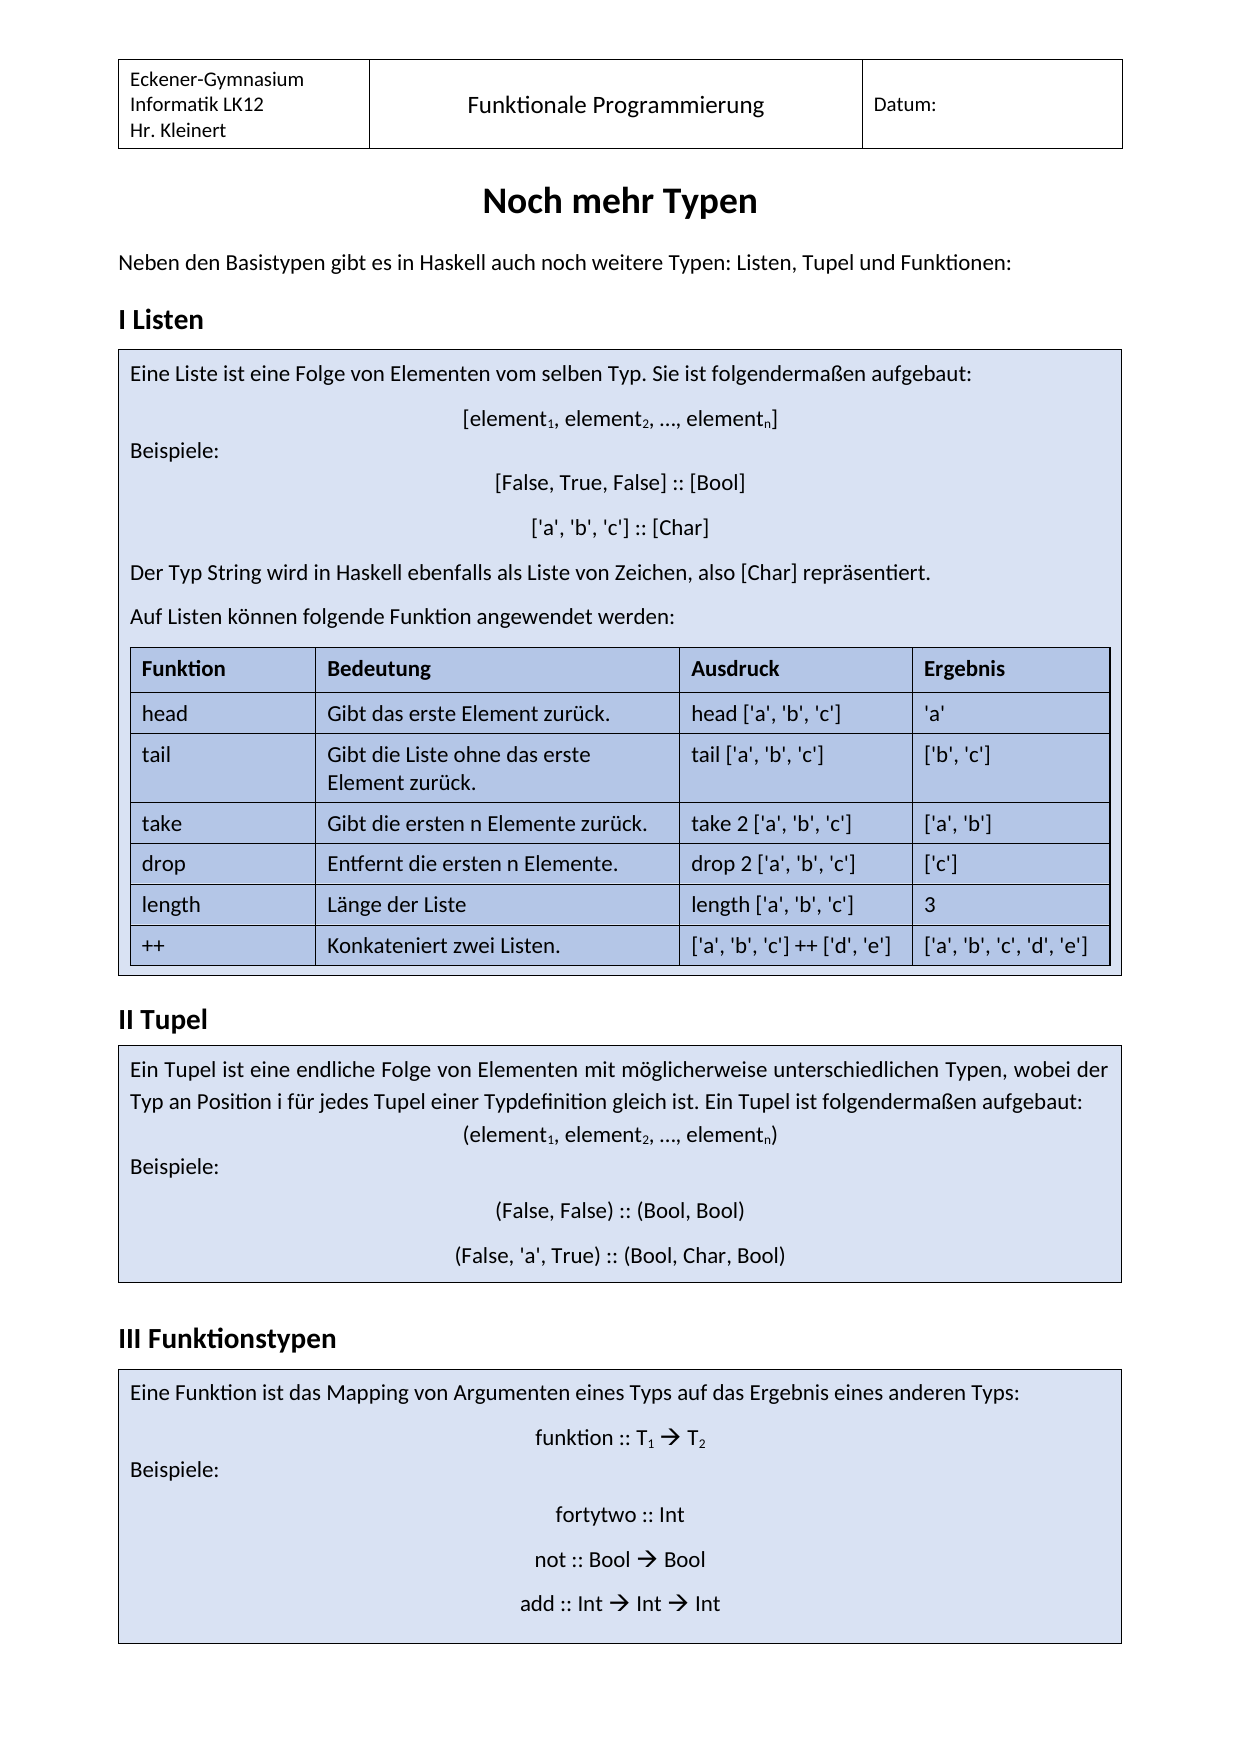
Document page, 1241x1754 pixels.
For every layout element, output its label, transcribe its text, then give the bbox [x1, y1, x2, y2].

table_cell take 2 ['a', 'b', 'c'] [680, 803, 912, 843]
table_header Funktion [131, 648, 315, 692]
text Neben den Basistypen gibt es in Haskell auch noch weitere Typen: Listen, Tupel und Funktionen: [118, 248, 1122, 276]
table_cell Konkateniert zwei Listen. [316, 926, 679, 965]
table_cell ['a', 'b', 'c', 'd', 'e'] [913, 926, 1109, 965]
table_cell ['a', 'b', 'c'] ++ ['d', 'e'] [680, 926, 912, 965]
table_header Eine Funktion ist das Mapping von Argumenten eines Typs auf das Ergebnis eines anderen Typs: funktion :: T1  T2 Beispiele: fortytwo :: Int not :: Bool  Bool add :: Int  Int  Int [119, 1370, 1121, 1643]
table_cell head [131, 693, 315, 733]
table_header Ein Tupel ist eine endliche Folge von Elementen mit möglicherweise unterschiedlichen Typen, wobei der Typ an Position i für jedes Tupel einer Typdefinition gleich ist. Ein Tupel ist folgendermaßen aufgebaut: (element1, element2, …, elementn) Beispiele: (False, False) :: (Bool, Bool) (False, 'a', True) :: (Bool, Char, Bool) [119, 1046, 1121, 1282]
table_cell length ['a', 'b', 'c'] [680, 885, 912, 924]
table_cell Gibt das erste Element zurück. [316, 693, 679, 733]
table_cell take [131, 803, 315, 843]
text I Listen [118, 301, 1122, 337]
table_cell tail [131, 734, 315, 802]
table_cell ++ [131, 926, 315, 965]
table_header Ausdruck [680, 648, 912, 692]
table_cell head ['a', 'b', 'c'] [680, 693, 912, 733]
table_cell Entfernt die ersten n Elemente. [316, 844, 679, 883]
table_header Bedeutung [316, 648, 679, 692]
table_header Eine Liste ist eine Folge von Elementen vom selben Typ. Sie ist folgendermaßen aufgebaut: [element1, element2, …, elementn] Beispiele: [False, True, False] :: [Bool] ['a', 'b', 'c'] :: [Char] Der Typ String wird in Haskell ebenfalls als Liste von Zeichen, also [Char] repräsentiert. Auf Listen können folgende Funktion angewendet werden: [119, 350, 1121, 975]
table_cell Gibt die ersten n Elemente zurück. [316, 803, 679, 843]
table_cell Länge der Liste [316, 885, 679, 924]
table_cell drop [131, 844, 315, 883]
table_cell 3 [913, 885, 1109, 924]
table_cell ['c'] [913, 844, 1109, 883]
table_header Ergebnis [913, 648, 1109, 692]
table_cell length [131, 885, 315, 924]
table_cell ['a', 'b'] [913, 803, 1109, 843]
table_cell Gibt die Liste ohne das erste Element zurück. [316, 734, 679, 802]
table_cell drop 2 ['a', 'b', 'c'] [680, 844, 912, 883]
table_cell 'a' [913, 693, 1109, 733]
text II Tupel [118, 1001, 1122, 1037]
table_cell ['b', 'c'] [913, 734, 1109, 802]
text Noch mehr Typen [118, 177, 1122, 223]
text III Funktionstypen [118, 1321, 1122, 1356]
table_cell tail ['a', 'b', 'c'] [680, 734, 912, 802]
